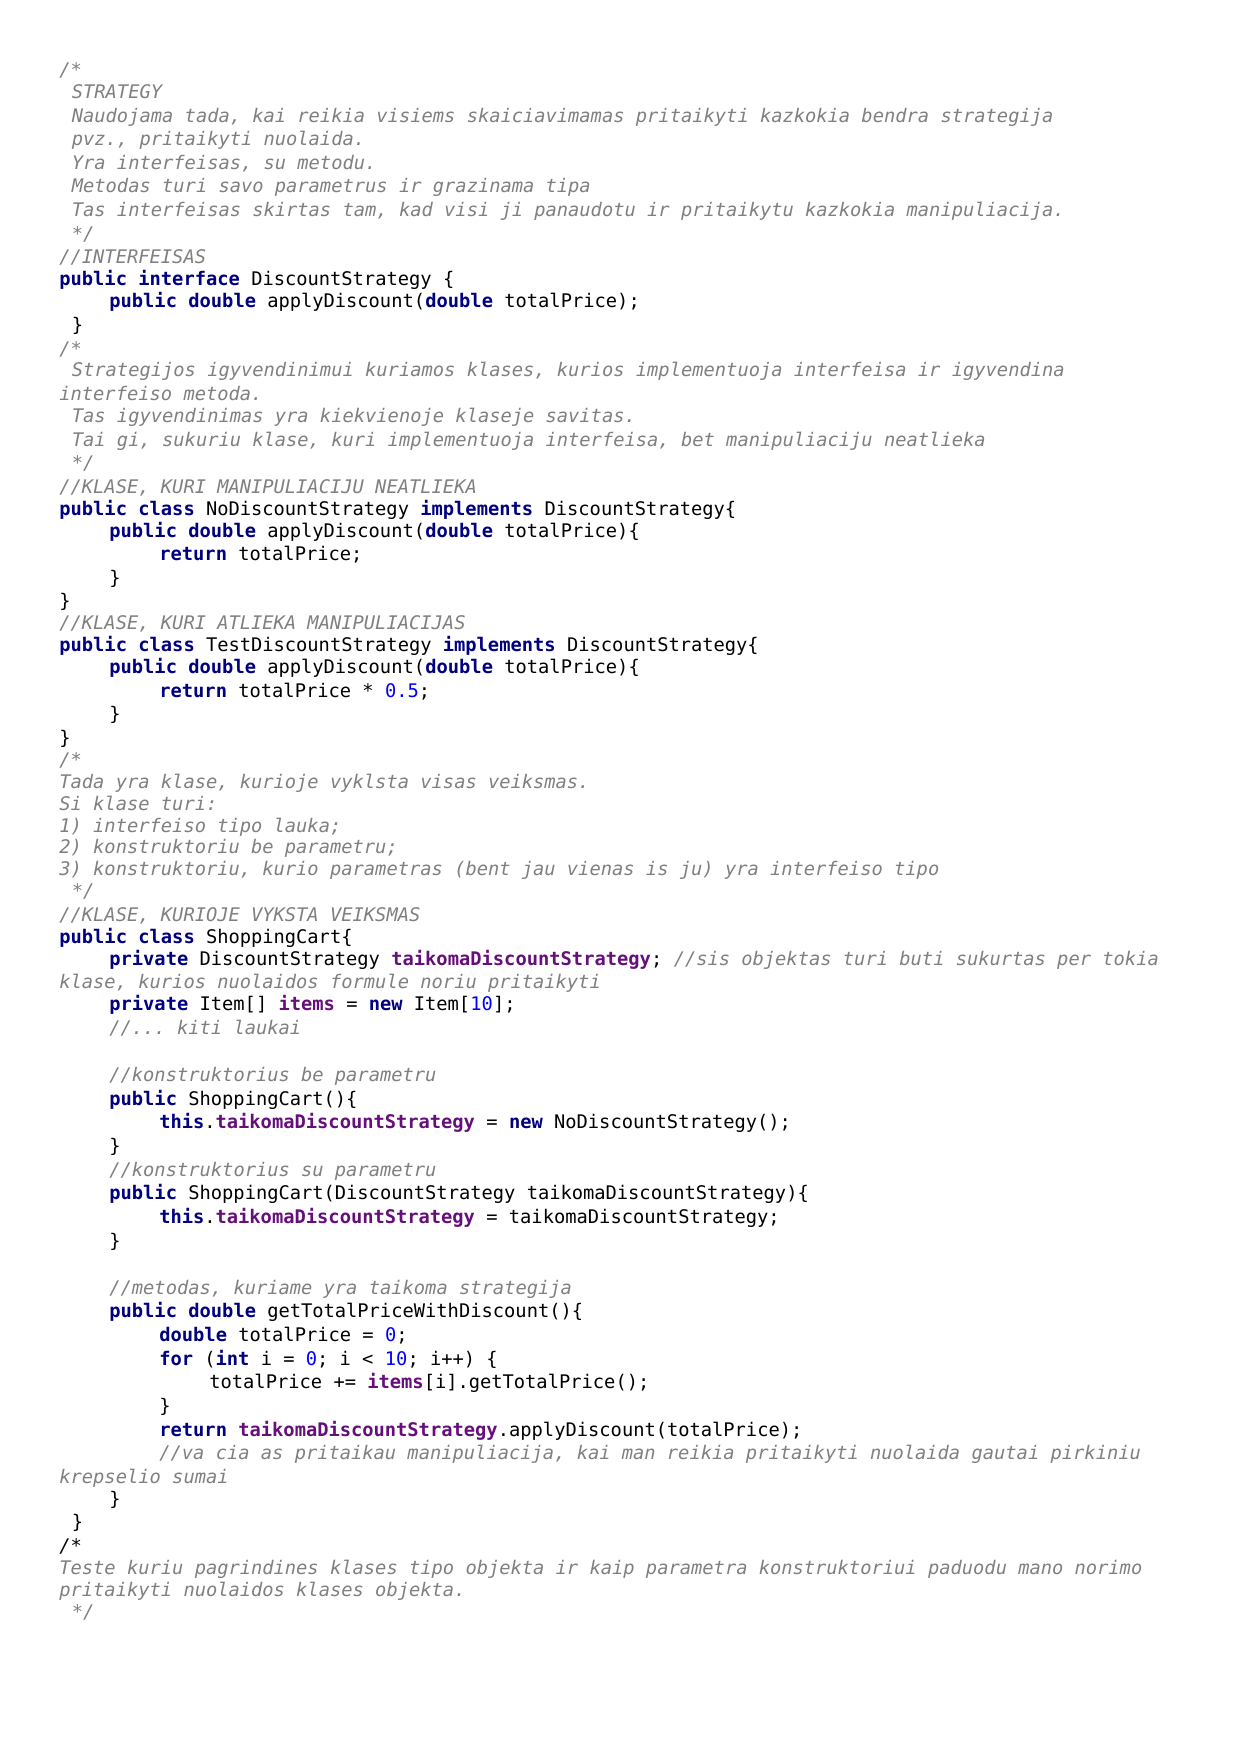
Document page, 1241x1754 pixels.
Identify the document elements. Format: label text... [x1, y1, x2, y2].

text pvz., pritaikyti nuolaida. [59, 128, 1181, 152]
text //KLASE, KURI ATLIEKA MANIPULIACIJAS [59, 612, 1181, 634]
text Tada yra klase, kurioje vyklsta visas veiksmas. [59, 771, 1181, 793]
text Tai gi, sukuriu klase, kuri implementuoja interfeisa, bet manipuliaciju neatlieka [59, 428, 1181, 452]
text */ [59, 223, 1181, 246]
text Strategijos igyvendinimui kuriamos klases, kurios implementuoja interfeisa ir igyvendina interfeiso metoda. [59, 359, 1181, 405]
text //va cia as pritaikau manipuliacija, kai man reikia pritaikyti nuolaida gautai pirkiniu krepselio sumai [59, 1442, 1181, 1488]
text public double applyDiscount(double totalPrice); [59, 290, 1181, 314]
text } [59, 1488, 1181, 1512]
text /* [59, 1535, 1181, 1557]
text } [59, 1512, 1181, 1535]
text public ShoppingCart(DiscountStrategy taikomaDiscountStrategy){ [59, 1182, 1181, 1206]
text Tas igyvendinimas yra kiekvienoje klaseje savitas. [59, 405, 1181, 428]
text public ShoppingCart(){ [59, 1088, 1181, 1111]
text 3) konstruktoriu, kurio parametras (bent jau vienas is ju) yra interfeiso tipo [59, 858, 1181, 880]
text STRATEGY [59, 81, 1181, 104]
text } [59, 1229, 1181, 1253]
text public class NoDiscountStrategy implements DiscountStrategy{ [59, 498, 1181, 519]
text public double applyDiscount(double totalPrice){ [59, 519, 1181, 543]
text return totalPrice; [59, 543, 1181, 567]
text Tas interfeisas skirtas tam, kad visi ji panaudotu ir pritaikytu kazkokia manipuliacija. [59, 199, 1181, 223]
text double totalPrice = 0; [59, 1324, 1181, 1348]
text } [59, 314, 1181, 337]
text //metodas, kuriame yra taikoma strategija [59, 1277, 1181, 1301]
text return totalPrice * 0.5; [59, 680, 1181, 703]
text /* [59, 59, 1181, 81]
text for (int i = 0; i < 10; i++) { [59, 1348, 1181, 1371]
text //... kiti laukai [59, 1017, 1181, 1040]
text private DiscountStrategy taikomaDiscountStrategy; //sis objektas turi buti sukurtas per tokia klase, kurios nuolaidos formule noriu pritaikyti [59, 948, 1181, 993]
text Si klase turi: [59, 793, 1181, 814]
text //konstruktorius su parametru [59, 1159, 1181, 1182]
text Yra interfeisas, su metodu. [59, 152, 1181, 176]
text /* [59, 749, 1181, 771]
text */ [59, 1601, 1181, 1624]
text public class ShoppingCart{ [59, 926, 1181, 948]
text this.taikomaDiscountStrategy = taikomaDiscountStrategy; [59, 1206, 1181, 1229]
text } [59, 567, 1181, 591]
text private Item[] items = new Item[10]; [59, 993, 1181, 1017]
text } [59, 591, 1181, 612]
text public double getTotalPriceWithDiscount(){ [59, 1301, 1181, 1324]
text 2) konstruktoriu be parametru; [59, 836, 1181, 858]
text //KLASE, KURIOJE VYKSTA VEIKSMAS [59, 904, 1181, 926]
text Naudojama tada, kai reikia visiems skaiciavimamas pritaikyti kazkokia bendra strategija [59, 104, 1181, 128]
text /* [59, 337, 1181, 359]
text totalPrice += items[i].getTotalPrice(); [59, 1371, 1181, 1395]
text */ [59, 452, 1181, 476]
text 1) interfeiso tipo lauka; [59, 814, 1181, 836]
text this.taikomaDiscountStrategy = new NoDiscountStrategy(); [59, 1111, 1181, 1135]
text //konstruktorius be parametru [59, 1064, 1181, 1088]
text //INTERFEISAS [59, 246, 1181, 268]
text public class TestDiscountStrategy implements DiscountStrategy{ [59, 634, 1181, 656]
text Metodas turi savo parametrus ir grazinama tipa [59, 176, 1181, 199]
text Teste kuriu pagrindines klases tipo objekta ir kaip parametra konstruktoriui paduodu mano norimo pritaikyti nuolaidos klases objekta. [59, 1557, 1181, 1601]
text } [59, 727, 1181, 749]
text } [59, 1135, 1181, 1159]
text } [59, 1395, 1181, 1419]
text //KLASE, KURI MANIPULIACIJU NEATLIEKA [59, 476, 1181, 498]
text public double applyDiscount(double totalPrice){ [59, 656, 1181, 680]
text return taikomaDiscountStrategy.applyDiscount(totalPrice); [59, 1419, 1181, 1442]
text } [59, 703, 1181, 727]
text */ [59, 880, 1181, 904]
text public interface DiscountStrategy { [59, 268, 1181, 290]
